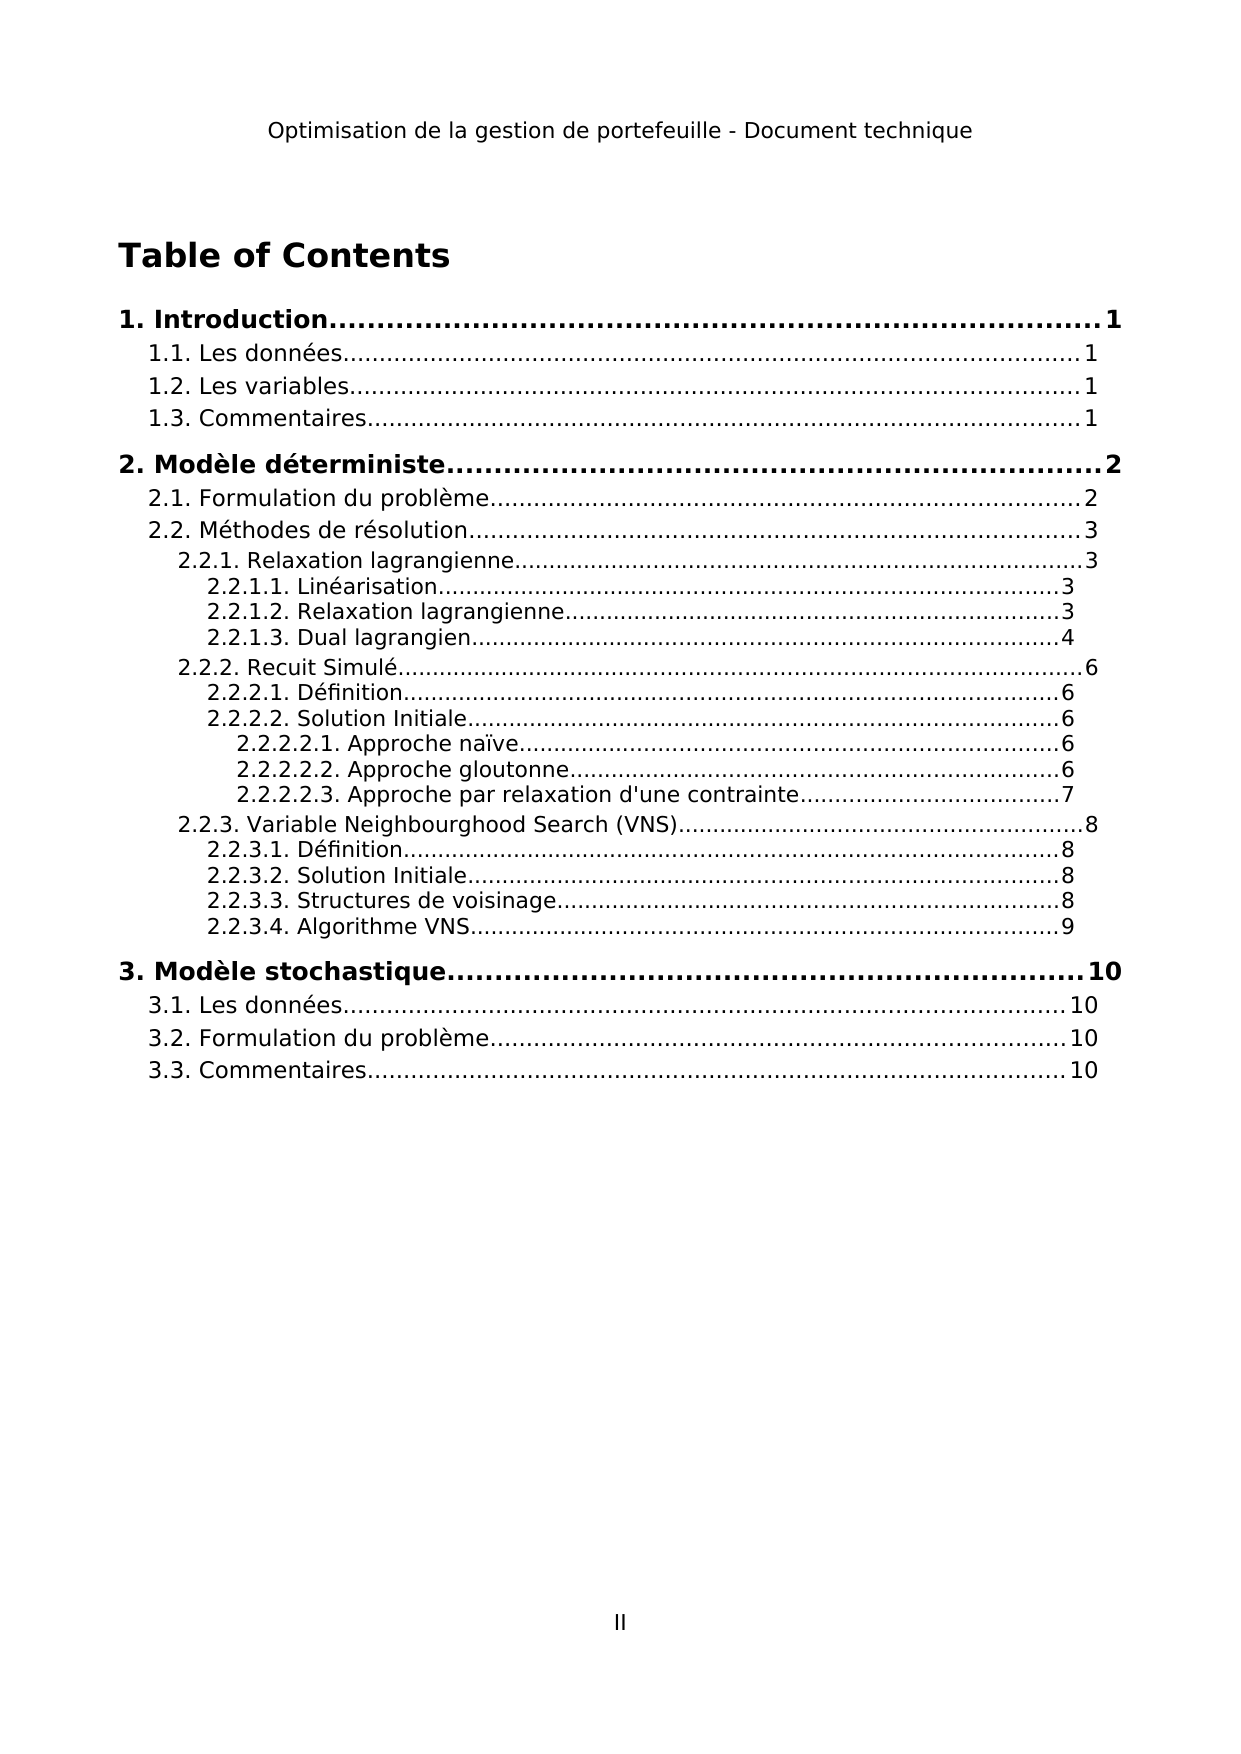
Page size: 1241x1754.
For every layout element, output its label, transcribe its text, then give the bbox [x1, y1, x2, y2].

text 2. Modèle déterministe 2 [118, 450, 1122, 479]
text 2.2.2.1. Définition 6 [207, 680, 1075, 706]
text 2.2.1.2. Relaxation lagrangienne 3 [207, 599, 1075, 625]
subtitle Table of Contents [118, 236, 1122, 275]
text 2.2.2.2.1. Approche naïve 6 [236, 731, 1075, 757]
text 1.2. Les variables 1 [148, 373, 1098, 399]
text 2.2.1.1. Linéarisation 3 [207, 574, 1075, 599]
text 2.2.3.2. Solution Initiale 8 [207, 863, 1075, 888]
text 2.2.3.3. Structures de voisinage 8 [207, 888, 1075, 914]
text 2.2.1.3. Dual lagrangien 4 [207, 625, 1075, 651]
text 2.1. Formulation du problème 2 [148, 485, 1098, 512]
text 1.1. Les données 1 [148, 340, 1098, 367]
text 3. Modèle stochastique 10 [118, 957, 1122, 986]
text 2.2.2.2.2. Approche gloutonne 6 [236, 757, 1075, 782]
text 3.1. Les données 10 [148, 992, 1098, 1019]
text 1. Introduction 1 [118, 305, 1122, 334]
text 2.2.2. Recuit Simulé 6 [177, 655, 1098, 680]
text 2.2. Méthodes de résolution 3 [148, 518, 1098, 544]
text 1.3. Commentaires 1 [148, 406, 1098, 432]
text 2.2.2.2.3. Approche par relaxation d'une contrainte 7 [236, 782, 1075, 808]
text 3.2. Formulation du problème 10 [148, 1025, 1098, 1052]
text 2.2.3.4. Algorithme VNS 9 [207, 914, 1075, 939]
text 2.2.3.1. Définition 8 [207, 837, 1075, 863]
text 3.3. Commentaires 10 [148, 1058, 1098, 1084]
text 2.2.3. Variable Neighbourghood Search (VNS) 8 [177, 812, 1098, 837]
text 2.2.2.2. Solution Initiale 6 [207, 706, 1075, 731]
text 2.2.1. Relaxation lagrangienne 3 [177, 548, 1098, 574]
